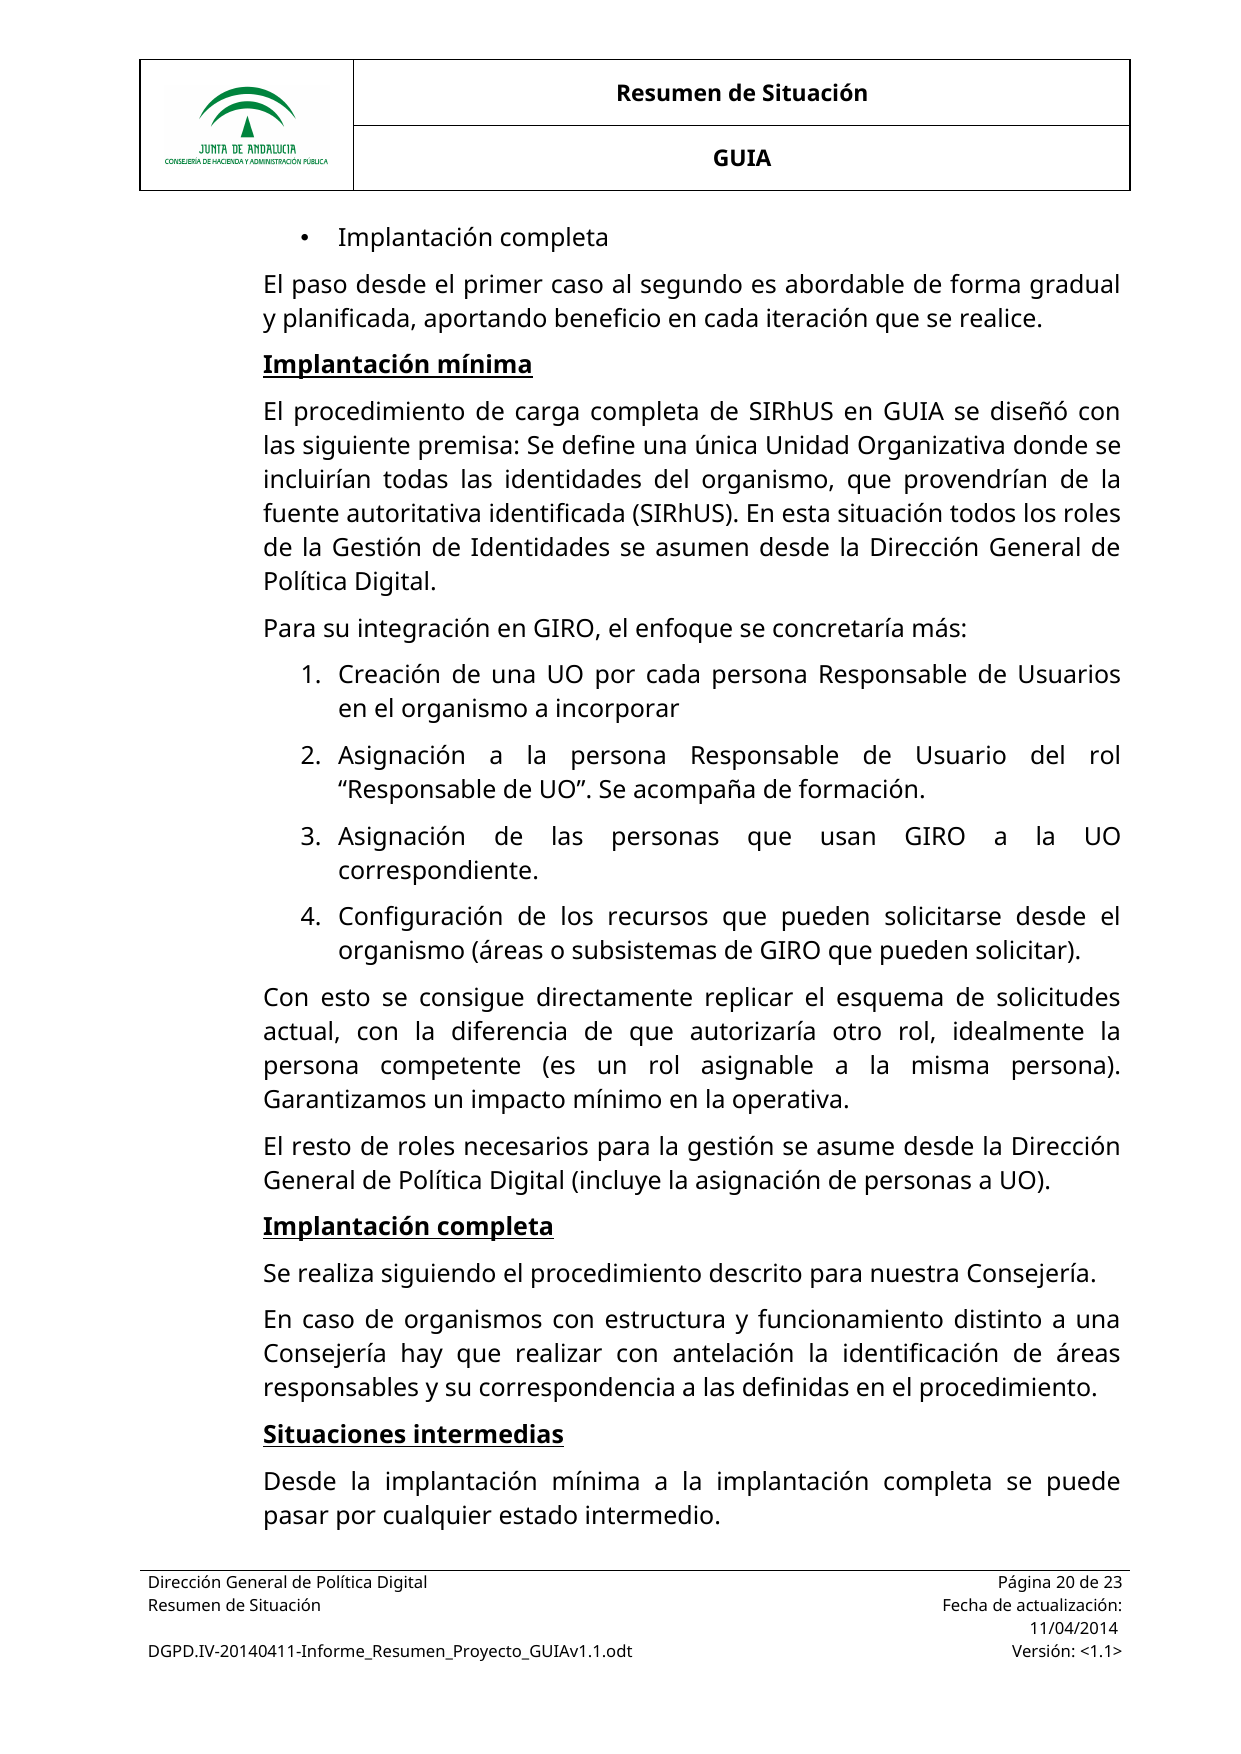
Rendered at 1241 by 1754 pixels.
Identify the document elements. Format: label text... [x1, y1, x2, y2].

text El paso desde el primer caso al segundo es abordable de forma gradual y planificada, aportando beneficio en cada iteración que se realice. [263, 266, 1122, 334]
text El resto de roles necesarios para la gestión se asume desde la Dirección General de Política Digital (incluye la asignación de personas a UO). [263, 1128, 1122, 1196]
list Configuración de los recursos que pueden solicitarse desde el organismo (áreas o subsistemas de GIRO que pueden solicitar). [300, 899, 1122, 967]
text El procedimiento de carga completa de SIRhUS en GUIA se diseñó con las siguiente premisa: Se define una única Unidad Organizativa donde se incluirían todas las identidades del organismo, que provendrían de la fuente autoritativa identificada (SIRhUS). En esta situación todos los roles de la Gestión de Identidades se asumen desde la Dirección General de Política Digital. [263, 393, 1122, 598]
list Creación de una UO por cada persona Responsable de Usuarios en el organismo a incorporar [300, 657, 1122, 725]
text Implantación completa [263, 1209, 1122, 1243]
text Con esto se consigue directamente replicar el esquema de solicitudes actual, con la diferencia de que autorizaría otro rol, idealmente la persona competente (es un rol asignable a la misma persona). Garantizamos un impacto mínimo en la operativa. [263, 979, 1122, 1116]
text En caso de organismos con estructura y funcionamiento distinto a una Consejería hay que realizar con antelación la identificación de áreas responsables y su correspondencia a las definidas en el procedimiento. [263, 1302, 1122, 1404]
text Desde la implantación mínima a la implantación completa se puede pasar por cualquier estado intermedio. [263, 1463, 1122, 1531]
list Asignación de las personas que usan GIRO a la UO correspondiente. [300, 818, 1122, 886]
list Implantación completa [300, 220, 1122, 254]
picture [164, 85, 330, 165]
text Implantación mínima [263, 347, 1122, 381]
list Asignación a la persona Responsable de Usuario del rol “Responsable de UO”. Se acompaña de formación. [300, 738, 1122, 806]
text Se realiza siguiendo el procedimiento descrito para nuestra Consejería. [263, 1255, 1122, 1289]
text Situaciones intermedias [263, 1417, 1122, 1451]
text Para su integración en GIRO, el enfoque se concretaría más: [263, 610, 1122, 644]
